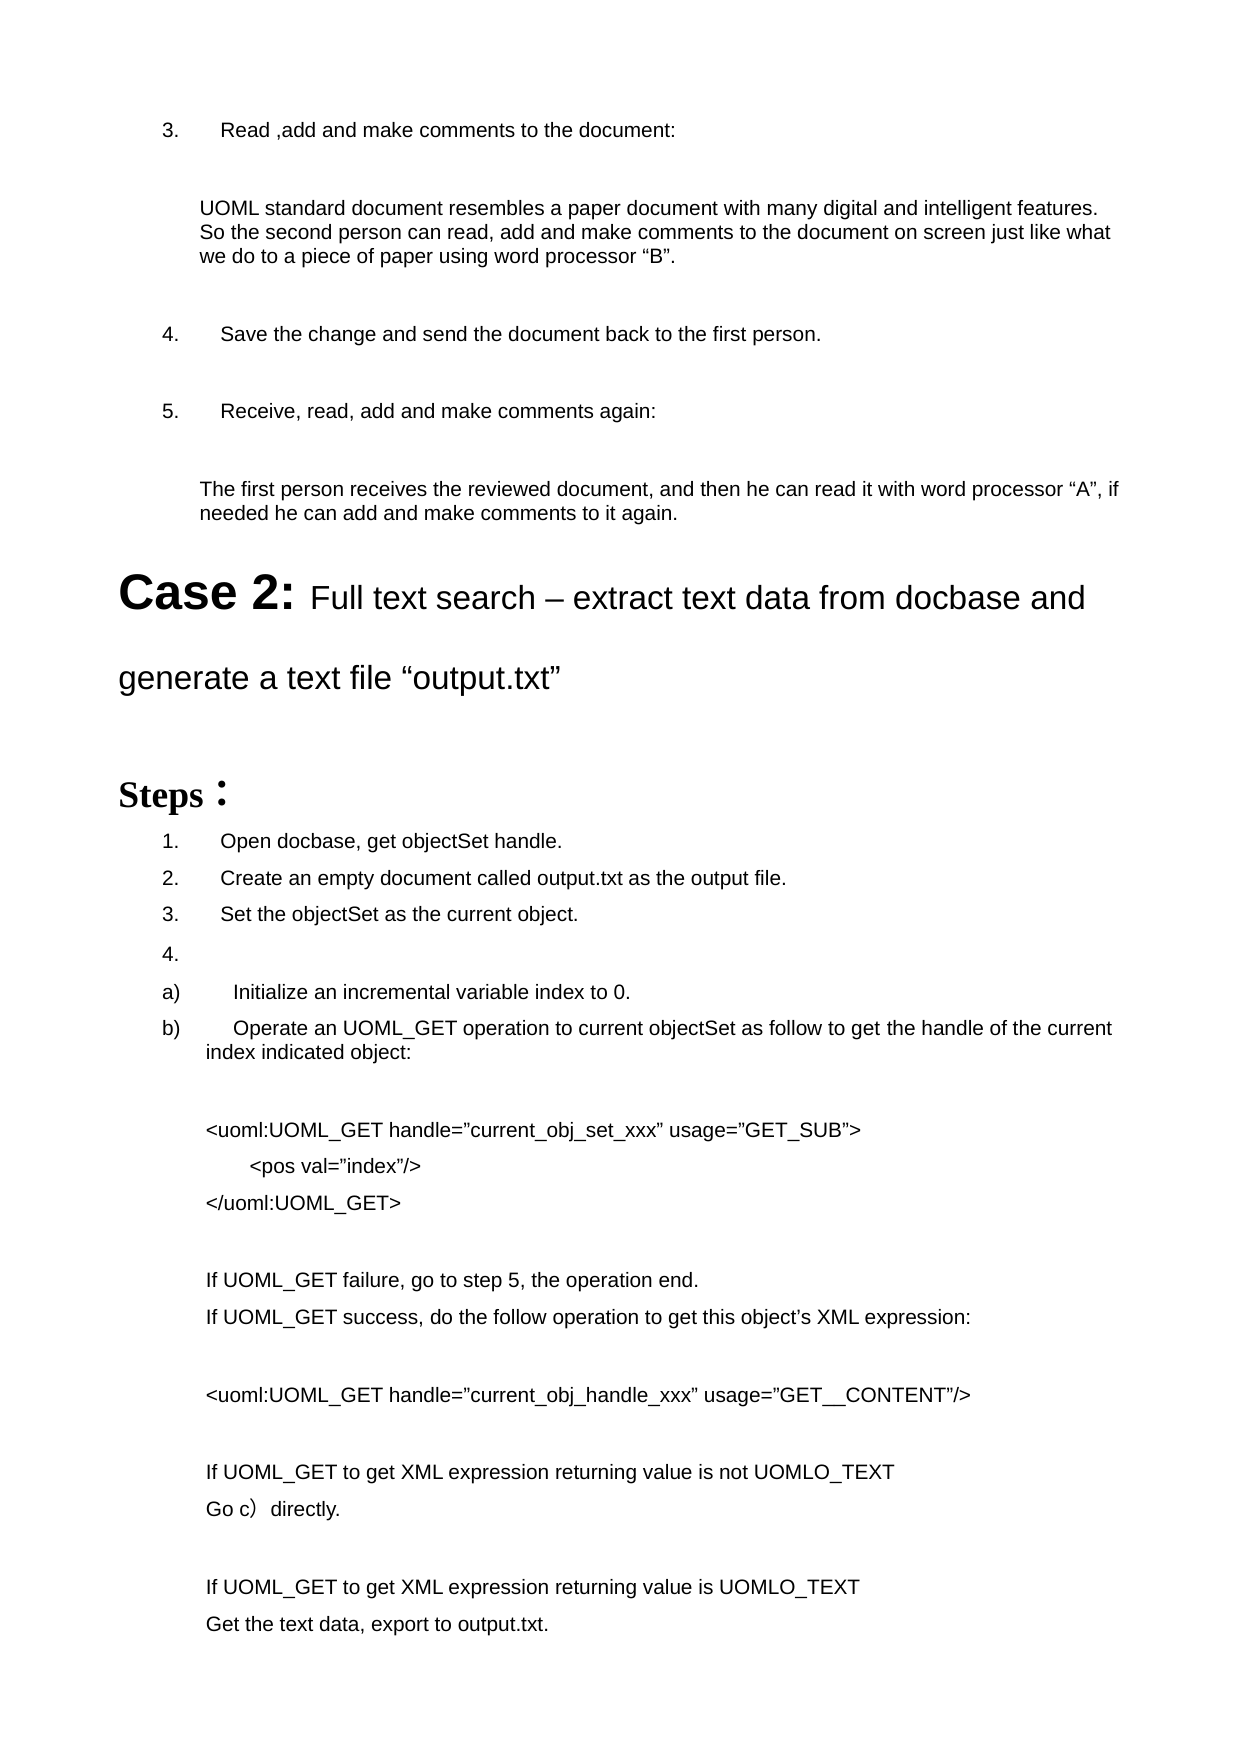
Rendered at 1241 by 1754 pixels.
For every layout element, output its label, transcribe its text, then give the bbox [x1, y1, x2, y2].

text If UOML_GET to get XML expression returning value is UOMLO_TEXT [206, 1575, 1122, 1599]
text <uoml:UOML_GET handle=”current_obj_handle_xxx” usage=”GET__CONTENT”/> [206, 1382, 1122, 1406]
text If UOML_GET failure, go to step 5, the operation end. [206, 1268, 1122, 1292]
text 5. Receive, read, add and make comments again: [162, 399, 1122, 423]
text If UOML_GET to get XML expression returning value is not UOMLO_TEXT [206, 1460, 1122, 1484]
text <pos val=”index”/> [207, 1154, 1122, 1178]
text 3. Read ,add and make comments to the document: [162, 118, 1122, 142]
text 3. Set the objectSet as the current object. [162, 902, 1122, 926]
text 4. Save the change and send the document back to the first person. [162, 321, 1122, 345]
text UOML standard document resembles a paper document with many digital and intelligent features. So the second person can read, add and make comments to the document on screen just like what we do to a piece of paper using word processor “B”. [199, 196, 1122, 268]
text Get the text data, export to output.txt. [206, 1611, 1122, 1635]
text b) Operate an UOML_GET operation to current objectSet as follow to get the handle of the current index indicated object: [162, 1016, 1122, 1064]
subtitle Steps： [118, 773, 1122, 816]
text 1. Open docbase, get objectSet handle. [162, 829, 1122, 853]
text </uoml:UOML_GET> [206, 1191, 1122, 1214]
text <uoml:UOML_GET handle=”current_obj_set_xxx” usage=”GET_SUB”> [206, 1118, 1122, 1142]
subtitle Case 2: Full text search – extract text data from docbase and generate a text file “output.txt” [118, 562, 1122, 697]
text a) Initialize an incremental variable index to 0. [162, 979, 1122, 1003]
text 4. [162, 938, 1122, 967]
text Go c）directly. [206, 1497, 1122, 1521]
text The first person receives the reviewed document, and then he can read it with word processor “A”, if needed he can add and make comments to it again. [199, 477, 1122, 525]
text If UOML_GET success, do the follow operation to get this object’s XML expression: [206, 1305, 1122, 1329]
text 2. Create an empty document called output.txt as the output file. [162, 865, 1122, 889]
